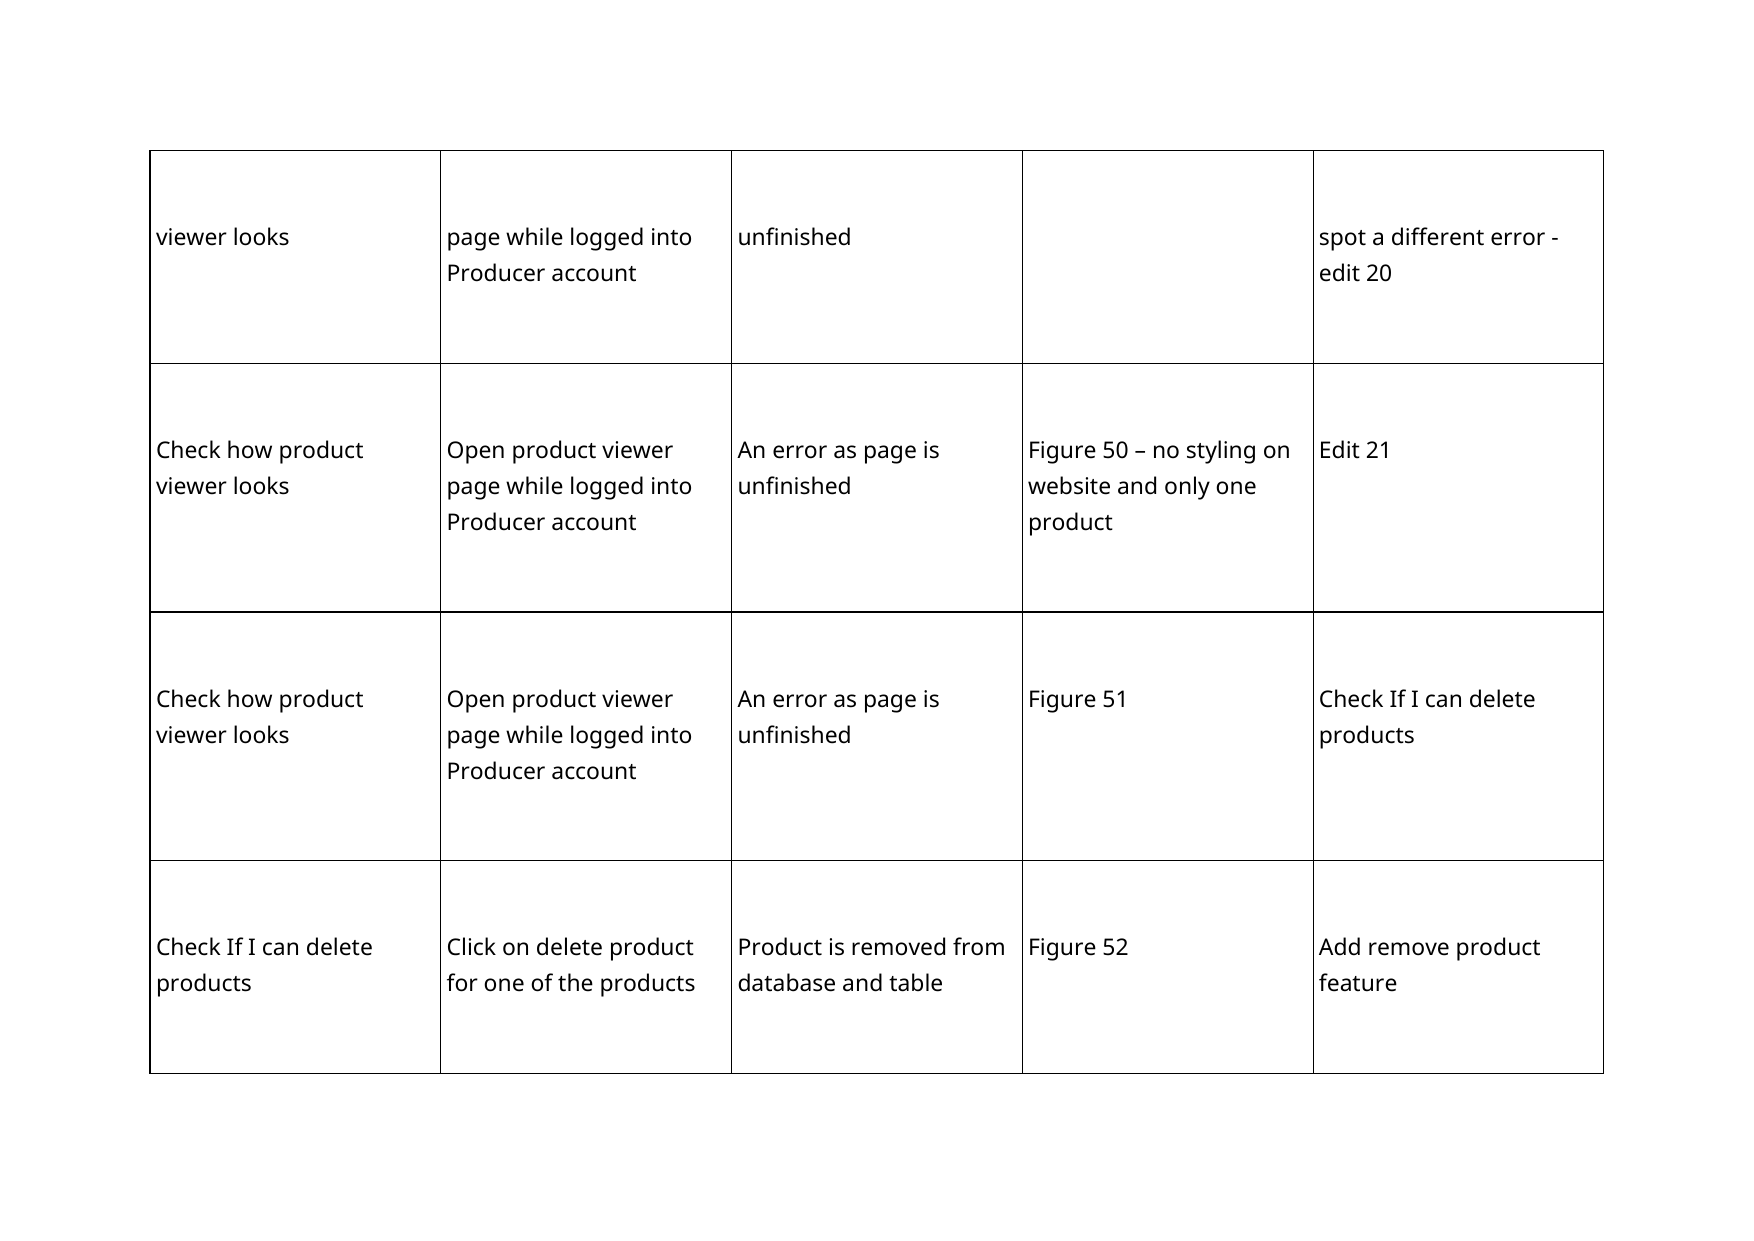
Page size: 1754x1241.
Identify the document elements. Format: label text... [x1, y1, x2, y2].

table_cell Click on delete product for one of the products [441, 861, 731, 1073]
table_cell Product is removed from database and table [732, 861, 1022, 1073]
table_cell spot a different error - edit 20 [1314, 151, 1603, 363]
table_cell Check how product viewer looks [151, 364, 440, 611]
table_cell Edit 21 [1314, 364, 1603, 611]
table_cell page while logged into Producer account [441, 151, 731, 363]
table_cell Check how product viewer looks [151, 613, 440, 860]
table_cell [1023, 151, 1313, 363]
table_cell Figure 52 [1023, 861, 1313, 1073]
table_cell viewer looks [151, 151, 440, 363]
table_cell Check If I can delete products [151, 861, 440, 1073]
table_cell Figure 51 [1023, 613, 1313, 860]
table_cell unfinished [732, 151, 1022, 363]
table_cell An error as page is unfinished [732, 364, 1022, 611]
table_cell Check If I can delete products [1314, 613, 1603, 860]
table_cell An error as page is unfinished [732, 613, 1022, 860]
table_cell Figure 50 – no styling on website and only one product [1023, 364, 1313, 611]
table_cell Open product viewer page while logged into Producer account [441, 364, 731, 611]
table_cell Add remove product feature [1314, 861, 1603, 1073]
table_cell Open product viewer page while logged into Producer account [441, 613, 731, 860]
